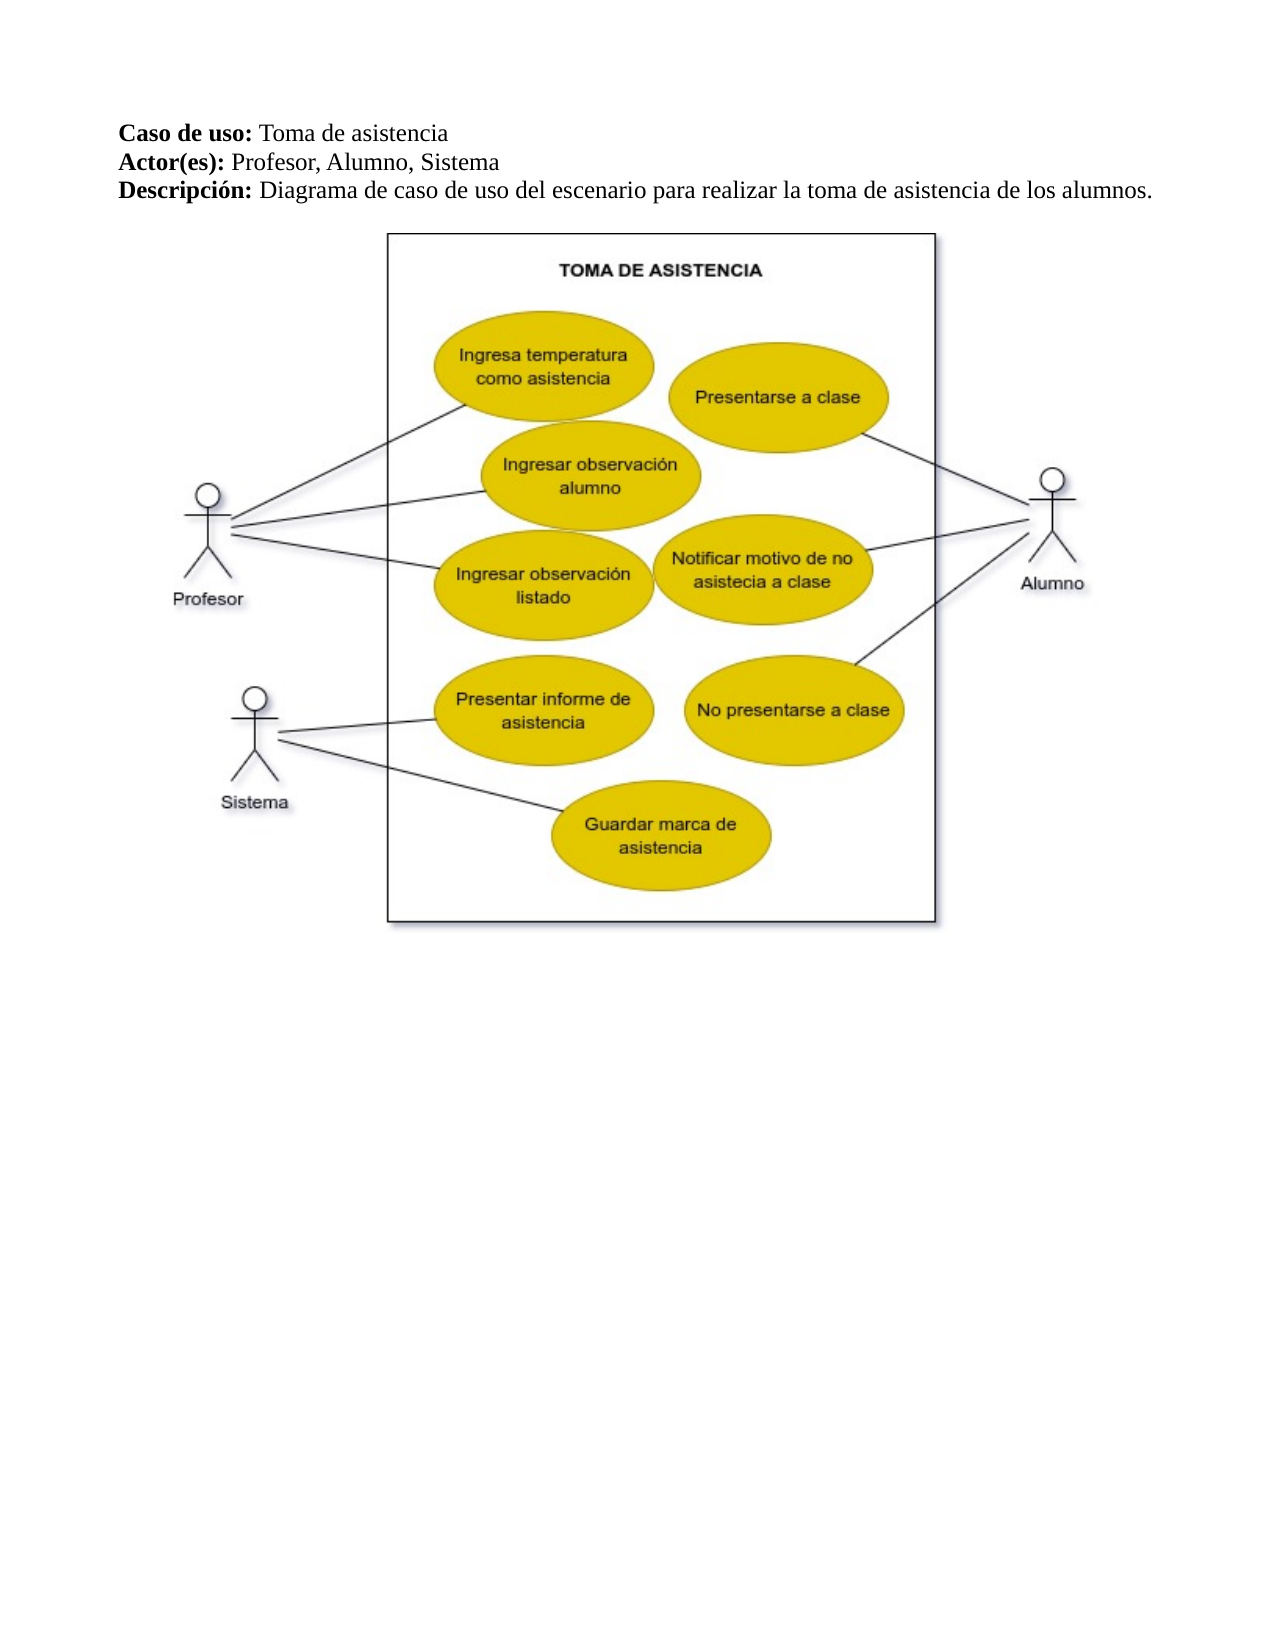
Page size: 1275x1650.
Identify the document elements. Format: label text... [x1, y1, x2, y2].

text Caso de uso: Toma de asistencia [118, 118, 1157, 147]
text Descripción: Diagrama de caso de uso del escenario para realizar la toma de asistencia de los alumnos. [118, 176, 1157, 204]
picture [173, 233, 1102, 940]
text Actor(es): Profesor, Alumno, Sistema [118, 147, 1157, 176]
